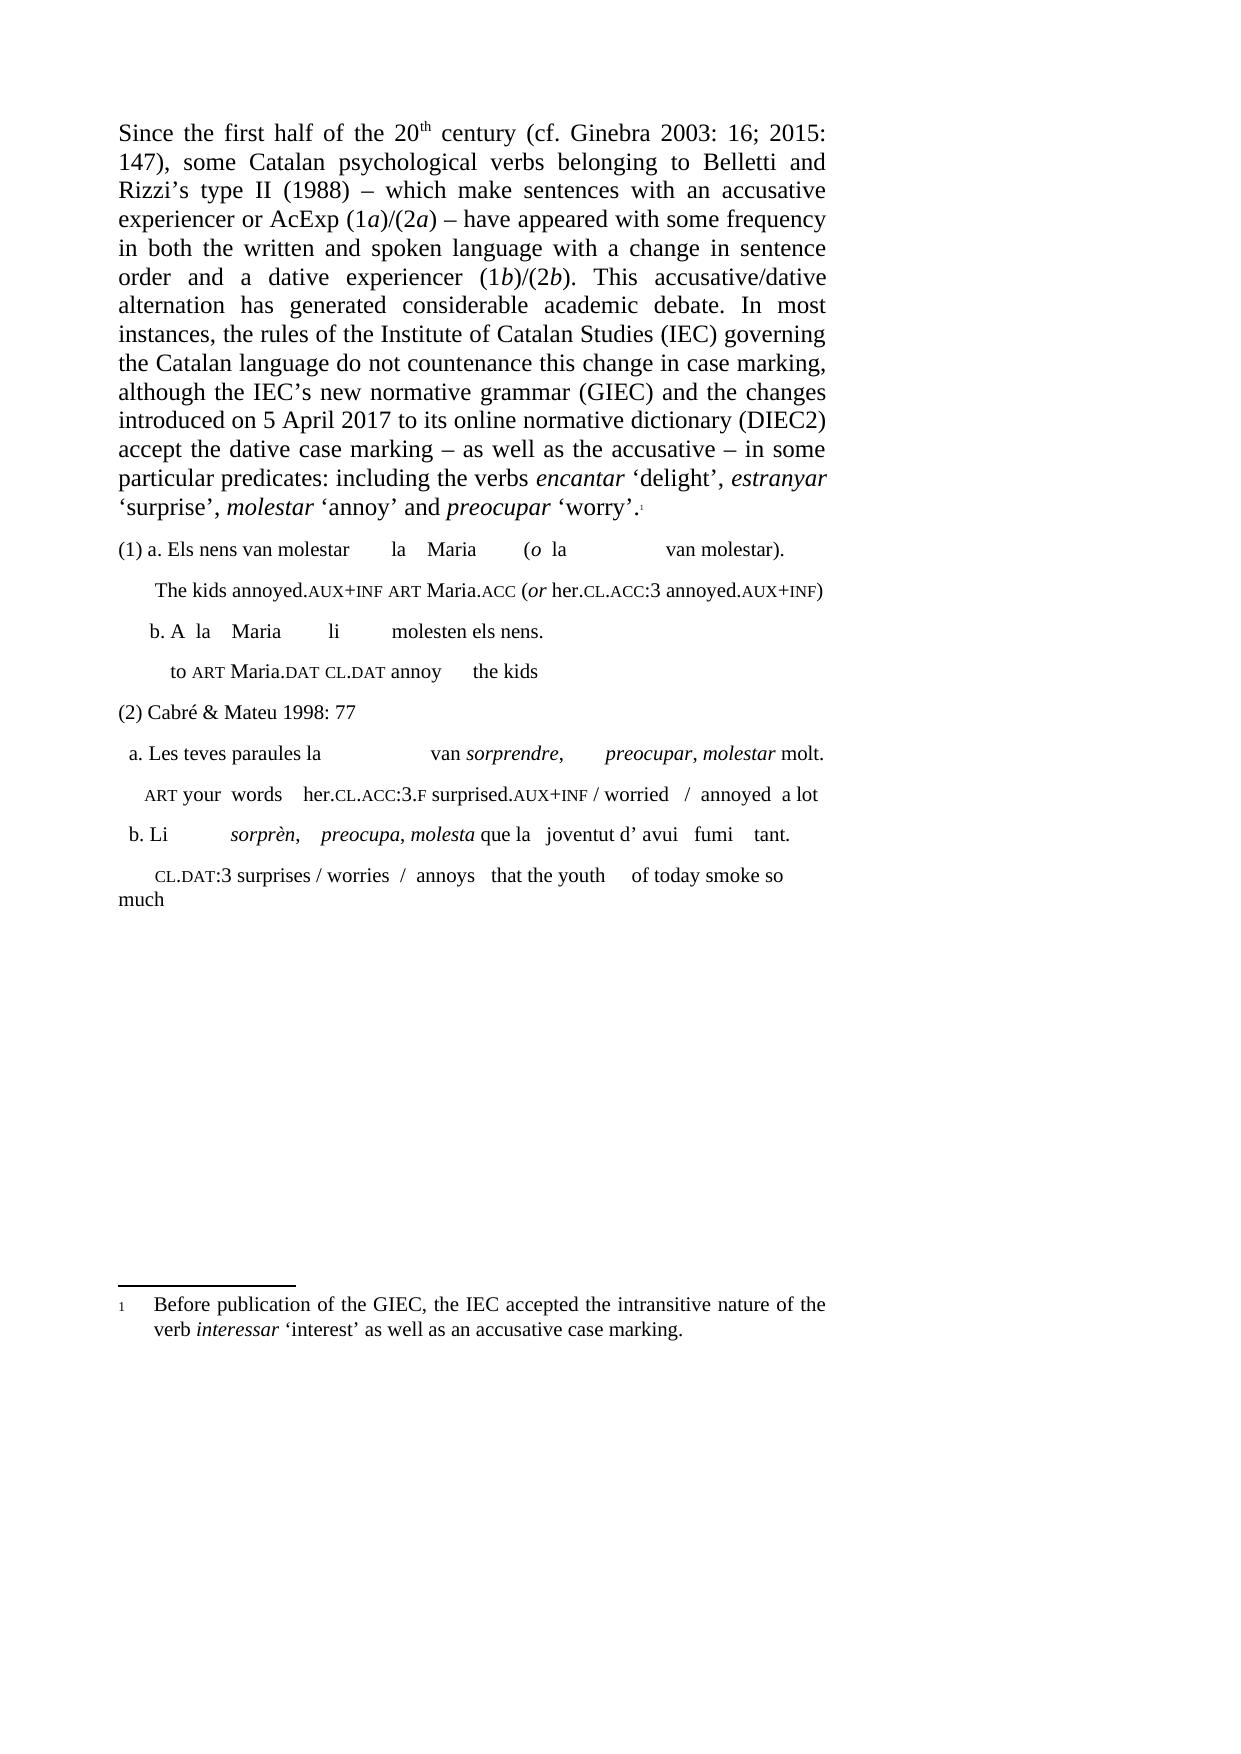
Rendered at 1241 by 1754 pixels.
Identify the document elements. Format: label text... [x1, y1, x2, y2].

text Since the first half of the 20th century (cf. Ginebra 2003: 16; 2015: 147), some Catalan psychological verbs belonging to Belletti and Rizzi’s type II (1988) – which make sentences with an accusative experiencer or AcExp (1a)/(2a) – have appeared with some frequency in both the written and spoken language with a change in sentence order and a dative experiencer (1b)/(2b). This accusative/dative alternation has generated considerable academic debate. In most instances, the rules of the Institute of Catalan Studies (IEC) governing the Catalan language do not countenance this change in case marking, although the IEC’s new normative grammar (GIEC) and the changes introduced on 5 April 2017 to its online normative dictionary (DIEC2) accept the dative case marking – as well as the accusative – in some particular predicates: including the verbs encantar ‘delight’, estranyar ‘surprise’, molestar ‘annoy’ and preocupar ‘worry’. [118, 118, 827, 521]
text to art Maria.dat cl.dat annoy the kids [118, 659, 827, 683]
text art your words her.cl.acc:3.f surprised.aux+inf / worried / annoyed a lot [118, 782, 827, 806]
text b. A la Maria li molesten els nens. [118, 619, 827, 643]
text The kids annoyed.aux+inf art Maria.acc (or her.cl.acc:3 annoyed.aux+inf) [118, 578, 827, 602]
text (1) a. Els nens van molestar la Maria (o la van molestar). [118, 537, 827, 561]
text (2) Cabré & Mateu 1998: 77 [118, 700, 827, 724]
text cl.dat:3 surprises / worries / annoys that the youth of today smoke so much [118, 863, 827, 911]
text b. Li sorprèn, preocupa, molesta que la joventut d’ avui fumi tant. [118, 822, 827, 846]
text a. Les teves paraules la van sorprendre, preocupar, molestar molt. [118, 741, 827, 765]
text Before publication of the GIEC, the IEC accepted the intransitive nature of the verb interessar ‘interest’ as well as an accusative case marking. [118, 1292, 827, 1341]
